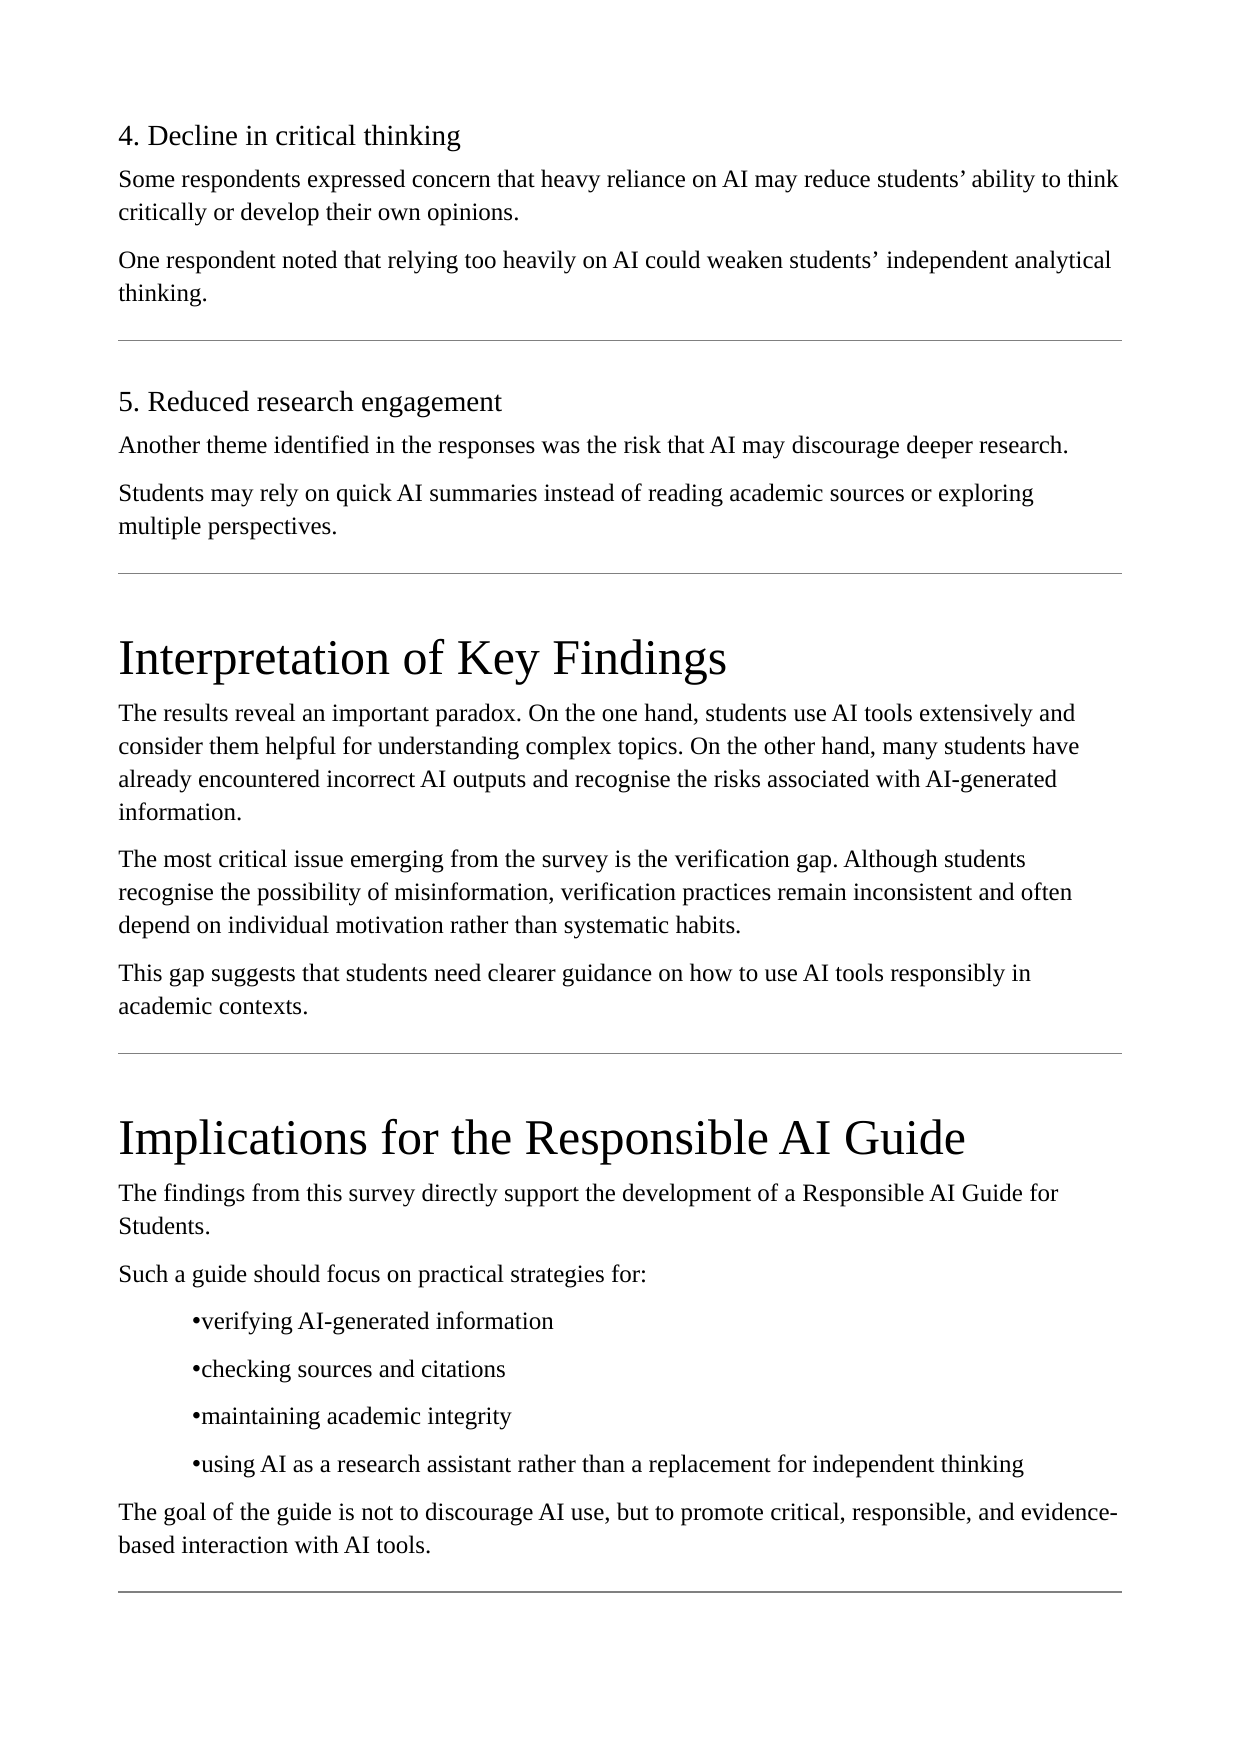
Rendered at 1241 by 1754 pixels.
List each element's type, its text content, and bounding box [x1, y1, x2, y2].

text The results reveal an important paradox. On the one hand, students use AI tools extensively and consider them helpful for understanding complex topics. On the other hand, many students have already encountered incorrect AI outputs and recognise the risks associated with AI-generated information. [118, 698, 1122, 826]
list using AI as a research assistant rather than a replacement for independent thinking [118, 1449, 1122, 1478]
text The most critical issue emerging from the survey is the verification gap. Although students recognise the possibility of misinformation, verification practices remain inconsistent and often depend on individual motivation rather than systematic habits. [118, 844, 1122, 939]
text This gap suggests that students need clearer guidance on how to use AI tools responsibly in academic contexts. [118, 958, 1122, 1020]
text One respondent noted that relying too heavily on AI could weaken students’ independent analytical thinking. [118, 245, 1122, 307]
subtitle 5. Reduced research engagement [118, 384, 1122, 418]
list checking sources and citations [118, 1354, 1122, 1383]
text The findings from this survey directly support the development of a Responsible AI Guide for Students. [118, 1178, 1122, 1240]
text Some respondents expressed concern that heavy reliance on AI may reduce students’ ability to think critically or develop their own opinions. [118, 164, 1122, 226]
list verifying AI-generated information [118, 1306, 1122, 1335]
text The goal of the guide is not to discourage AI use, but to promote critical, responsible, and evidence-based interaction with AI tools. [118, 1497, 1122, 1558]
text Such a guide should focus on practical strategies for: [118, 1259, 1122, 1287]
text Students may rely on quick AI summaries instead of reading academic sources or exploring multiple perspectives. [118, 478, 1122, 540]
text Another theme identified in the responses was the risk that AI may discourage deeper research. [118, 430, 1122, 459]
subtitle 4. Decline in critical thinking [118, 118, 1122, 152]
list maintaining academic integrity [118, 1401, 1122, 1430]
subtitle Interpretation of Key Findings [118, 628, 1122, 685]
subtitle Implications for the Responsible AI Guide [118, 1108, 1122, 1166]
